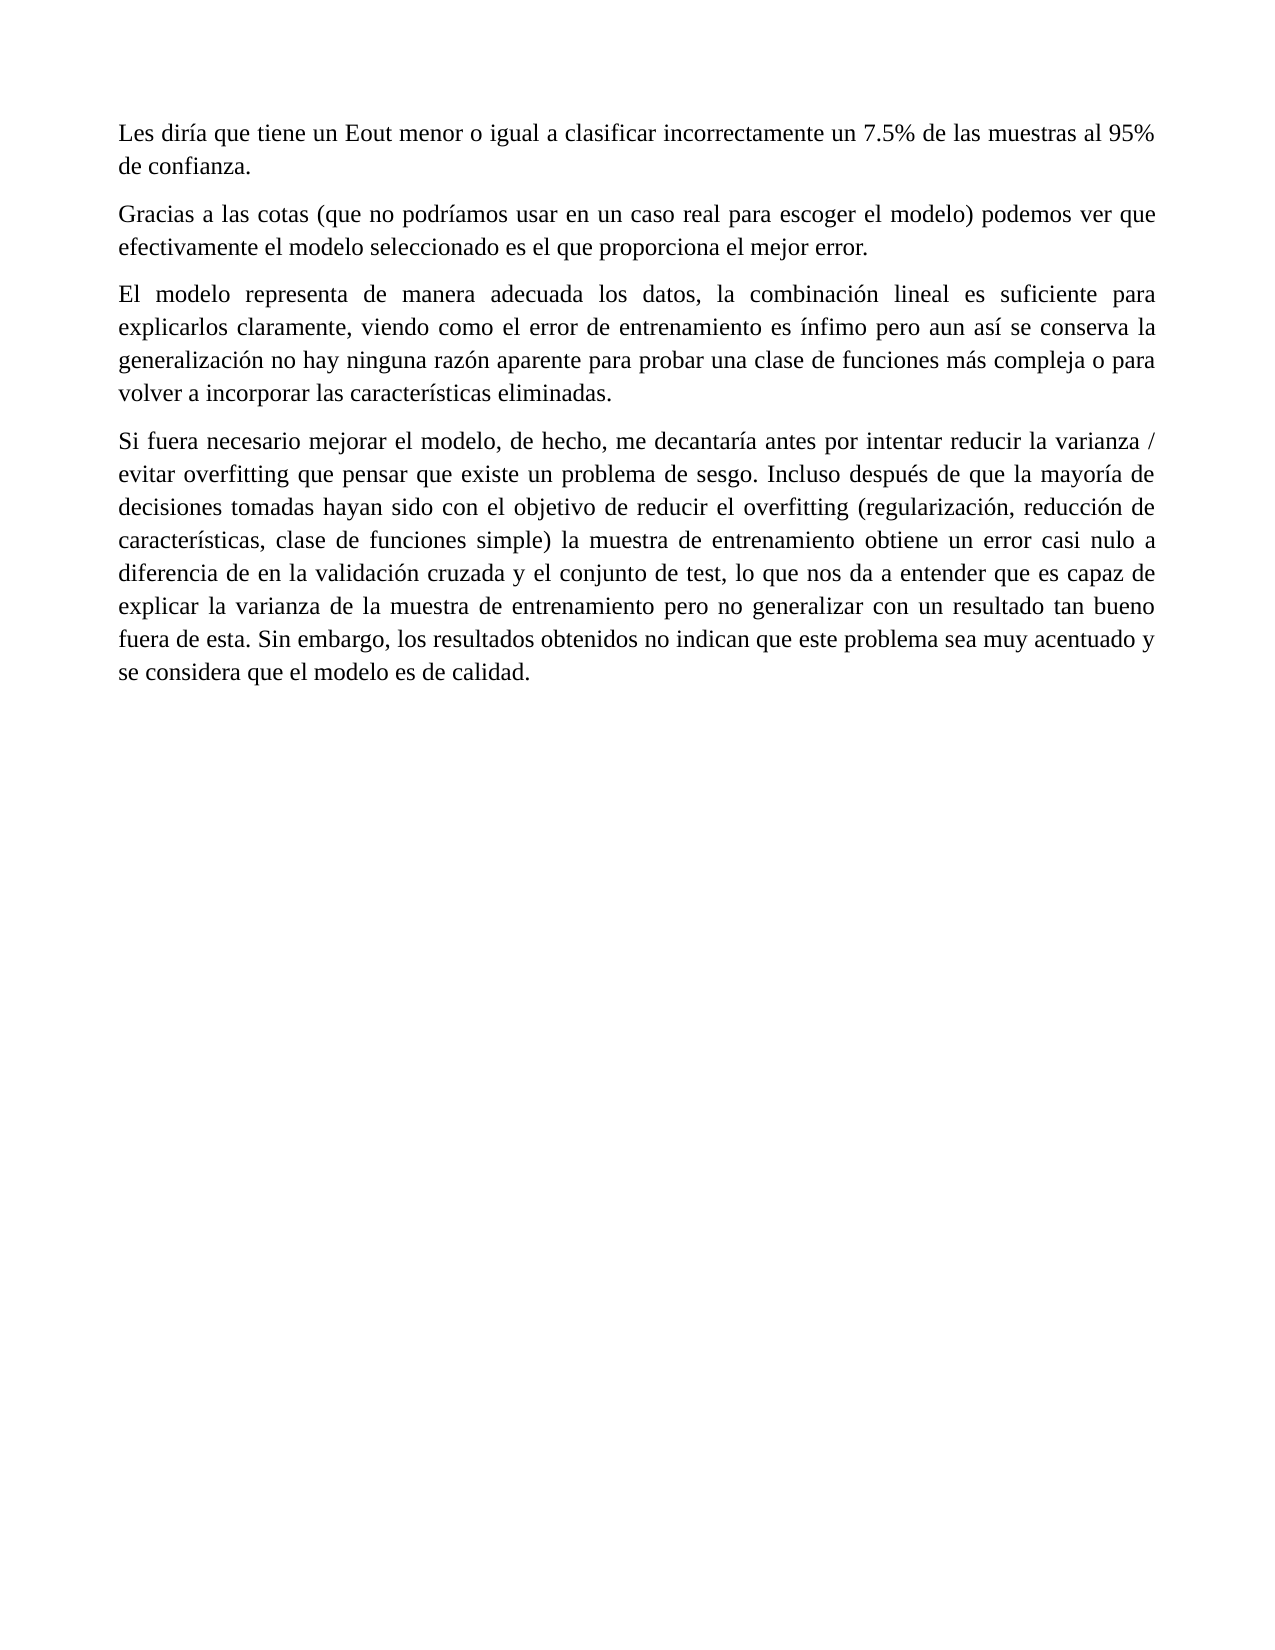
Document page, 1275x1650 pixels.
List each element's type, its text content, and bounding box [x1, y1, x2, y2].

text Gracias a las cotas (que no podríamos usar en un caso real para escoger el modelo) podemos ver que efectivamente el modelo seleccionado es el que proporciona el mejor error. [118, 199, 1157, 261]
text El modelo representa de manera adecuada los datos, la combinación lineal es suficiente para explicarlos claramente, viendo como el error de entrenamiento es ínfimo pero aun así se conserva la generalización no hay ninguna razón aparente para probar una clase de funciones más compleja o para volver a incorporar las características eliminadas. [118, 279, 1157, 407]
text Les diría que tiene un Eout menor o igual a clasificar incorrectamente un 7.5% de las muestras al 95% de confianza. [118, 118, 1157, 180]
text Si fuera necesario mejorar el modelo, de hecho, me decantaría antes por intentar reducir la varianza / evitar overfitting que pensar que existe un problema de sesgo. Incluso después de que la mayoría de decisiones tomadas hayan sido con el objetivo de reducir el overfitting (regularización, reducción de características, clase de funciones simple) la muestra de entrenamiento obtiene un error casi nulo a diferencia de en la validación cruzada y el conjunto de test, lo que nos da a entender que es capaz de explicar la varianza de la muestra de entrenamiento pero no generalizar con un resultado tan bueno fuera de esta. Sin embargo, los resultados obtenidos no indican que este problema sea muy acentuado y se considera que el modelo es de calidad. [118, 426, 1157, 686]
